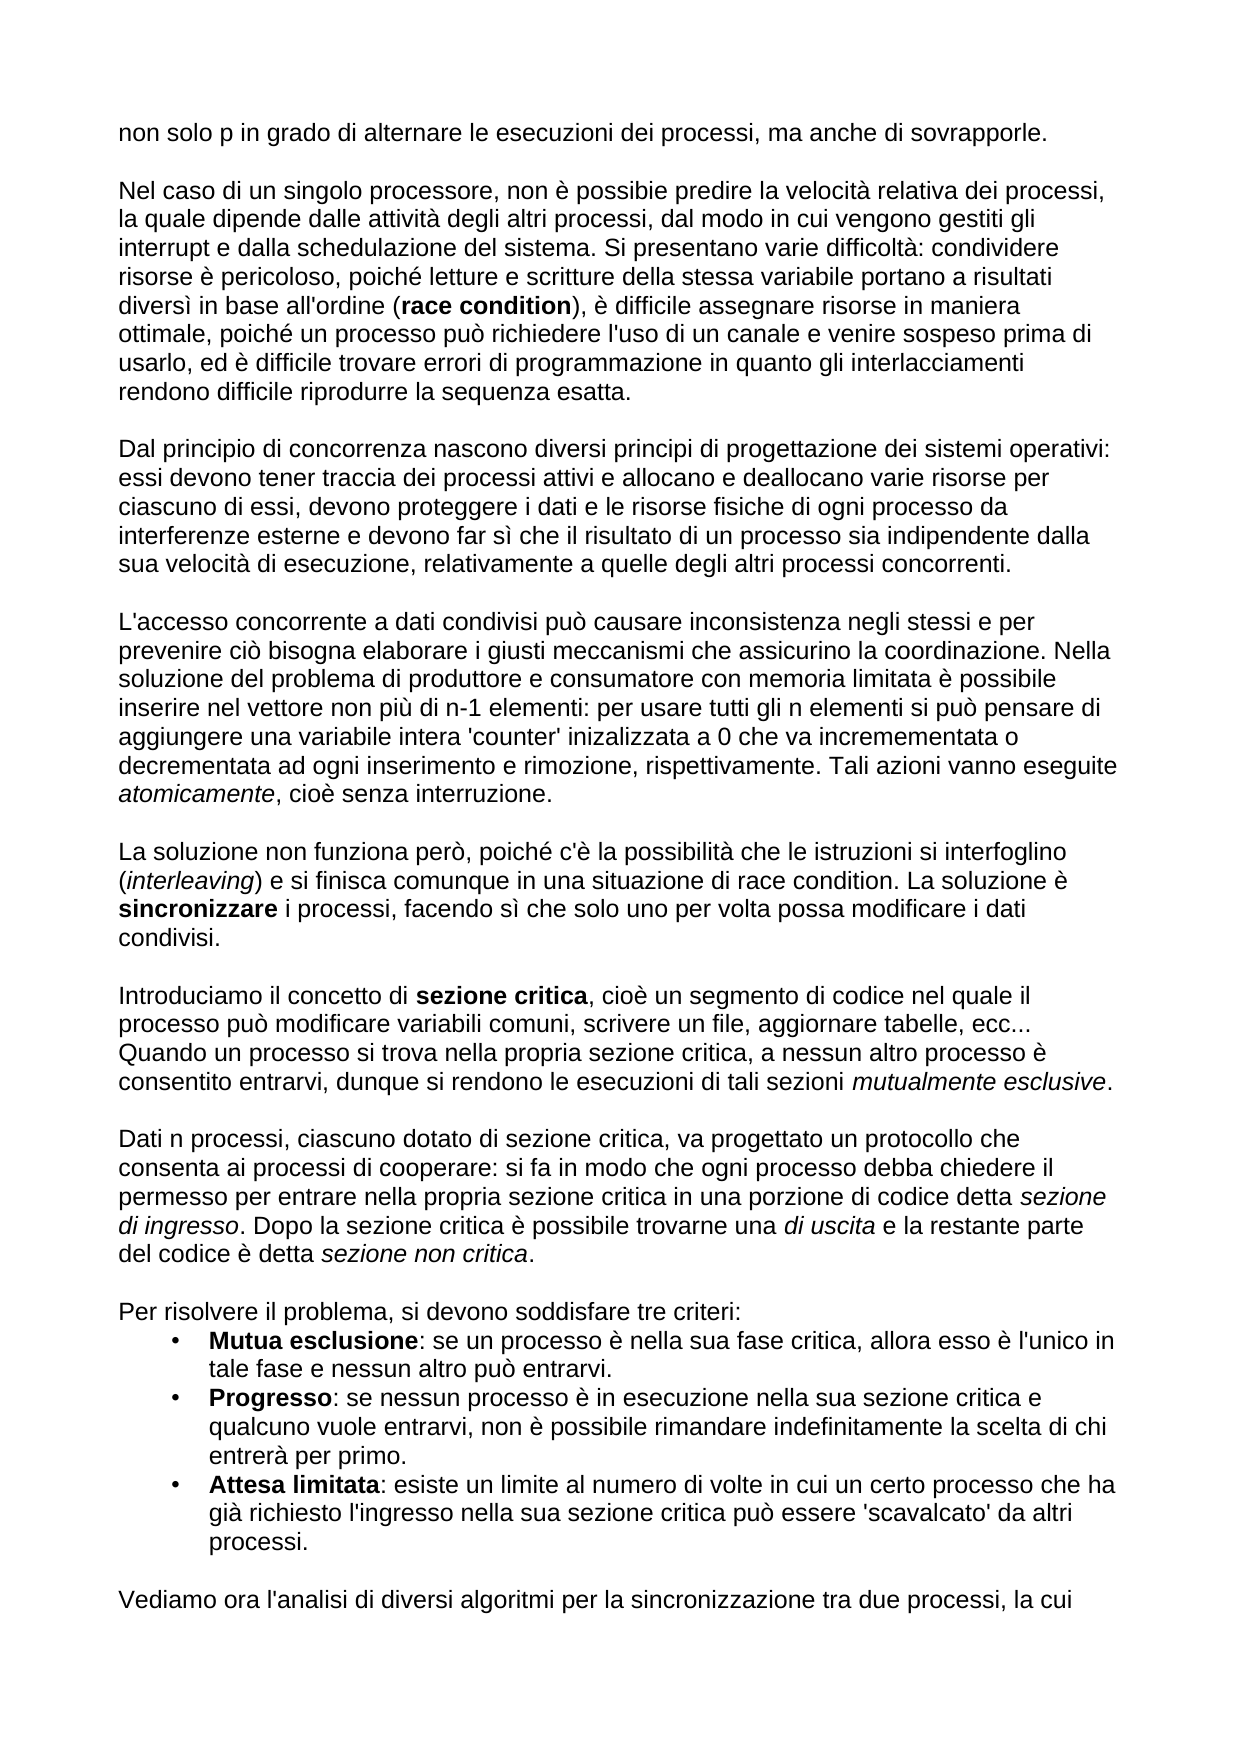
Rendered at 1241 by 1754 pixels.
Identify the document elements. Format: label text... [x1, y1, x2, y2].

list Progresso: se nessun processo è in esecuzione nella sua sezione critica e qualcuno vuole entrarvi, non è possibile rimandare indefinitamente la scelta di chi entrerà per primo. [171, 1383, 1122, 1469]
text Vediamo ora l'analisi di diversi algoritmi per la sincronizzazione tra due processi, la cui [118, 1585, 1122, 1613]
text Introduciamo il concetto di sezione critica, cioè un segmento di codice nel quale il processo può modificare variabili comuni, scrivere un file, aggiornare tabelle, ecc... [118, 981, 1122, 1038]
text Per risolvere il problema, si devono soddisfare tre criteri: [118, 1297, 1122, 1326]
list Mutua esclusione: se un processo è nella sua fase critica, allora esso è l'unico in tale fase e nessun altro può entrarvi. [171, 1326, 1122, 1383]
text Nel caso di un singolo processore, non è possibie predire la velocità relativa dei processi, la quale dipende dalle attività degli altri processi, dal modo in cui vengono gestiti gli interrupt e dalla schedulazione del sistema. Si presentano varie difficoltà: condividere risorse è pericoloso, poiché letture e scritture della stessa variabile portano a risultati diversì in base all'ordine (race condition), è difficile assegnare risorse in maniera ottimale, poiché un processo può richiedere l'uso di un canale e venire sospeso prima di usarlo, ed è difficile trovare errori di programmazione in quanto gli interlacciamenti rendono difficile riprodurre la sequenza esatta. [118, 176, 1122, 406]
text Quando un processo si trova nella propria sezione critica, a nessun altro processo è consentito entrarvi, dunque si rendono le esecuzioni di tali sezioni mutualmente esclusive. [118, 1038, 1122, 1096]
text L'accesso concorrente a dati condivisi può causare inconsistenza negli stessi e per prevenire ciò bisogna elaborare i giusti meccanismi che assicurino la coordinazione. Nella soluzione del problema di produttore e consumatore con memoria limitata è possibile inserire nel vettore non più di n-1 elementi: per usare tutti gli n elementi si può pensare di aggiungere una variabile intera 'counter' inizalizzata a 0 che va incremementata o decrementata ad ogni inserimento e rimozione, rispettivamente. Tali azioni vanno eseguite atomicamente, cioè senza interruzione. [118, 607, 1122, 808]
text Dal principio di concorrenza nascono diversi principi di progettazione dei sistemi operativi: essi devono tener traccia dei processi attivi e allocano e deallocano varie risorse per ciascuno di essi, devono proteggere i dati e le risorse fisiche di ogni processo da interferenze esterne e devono far sì che il risultato di un processo sia indipendente dalla sua velocità di esecuzione, relativamente a quelle degli altri processi concorrenti. [118, 434, 1122, 578]
text non solo p in grado di alternare le esecuzioni dei processi, ma anche di sovrapporle. [118, 118, 1122, 147]
text Dati n processi, ciascuno dotato di sezione critica, va progettato un protocollo che consenta ai processi di cooperare: si fa in modo che ogni processo debba chiedere il permesso per entrare nella propria sezione critica in una porzione di codice detta sezione di ingresso. Dopo la sezione critica è possibile trovarne una di uscita e la restante parte del codice è detta sezione non critica. [118, 1124, 1122, 1268]
list Attesa limitata: esiste un limite al numero di volte in cui un certo processo che ha già richiesto l'ingresso nella sua sezione critica può essere 'scavalcato' da altri processi. [171, 1469, 1122, 1556]
text La soluzione non funziona però, poiché c'è la possibilità che le istruzioni si interfoglino (interleaving) e si finisca comunque in una situazione di race condition. La soluzione è sincronizzare i processi, facendo sì che solo uno per volta possa modificare i dati condivisi. [118, 837, 1122, 952]
